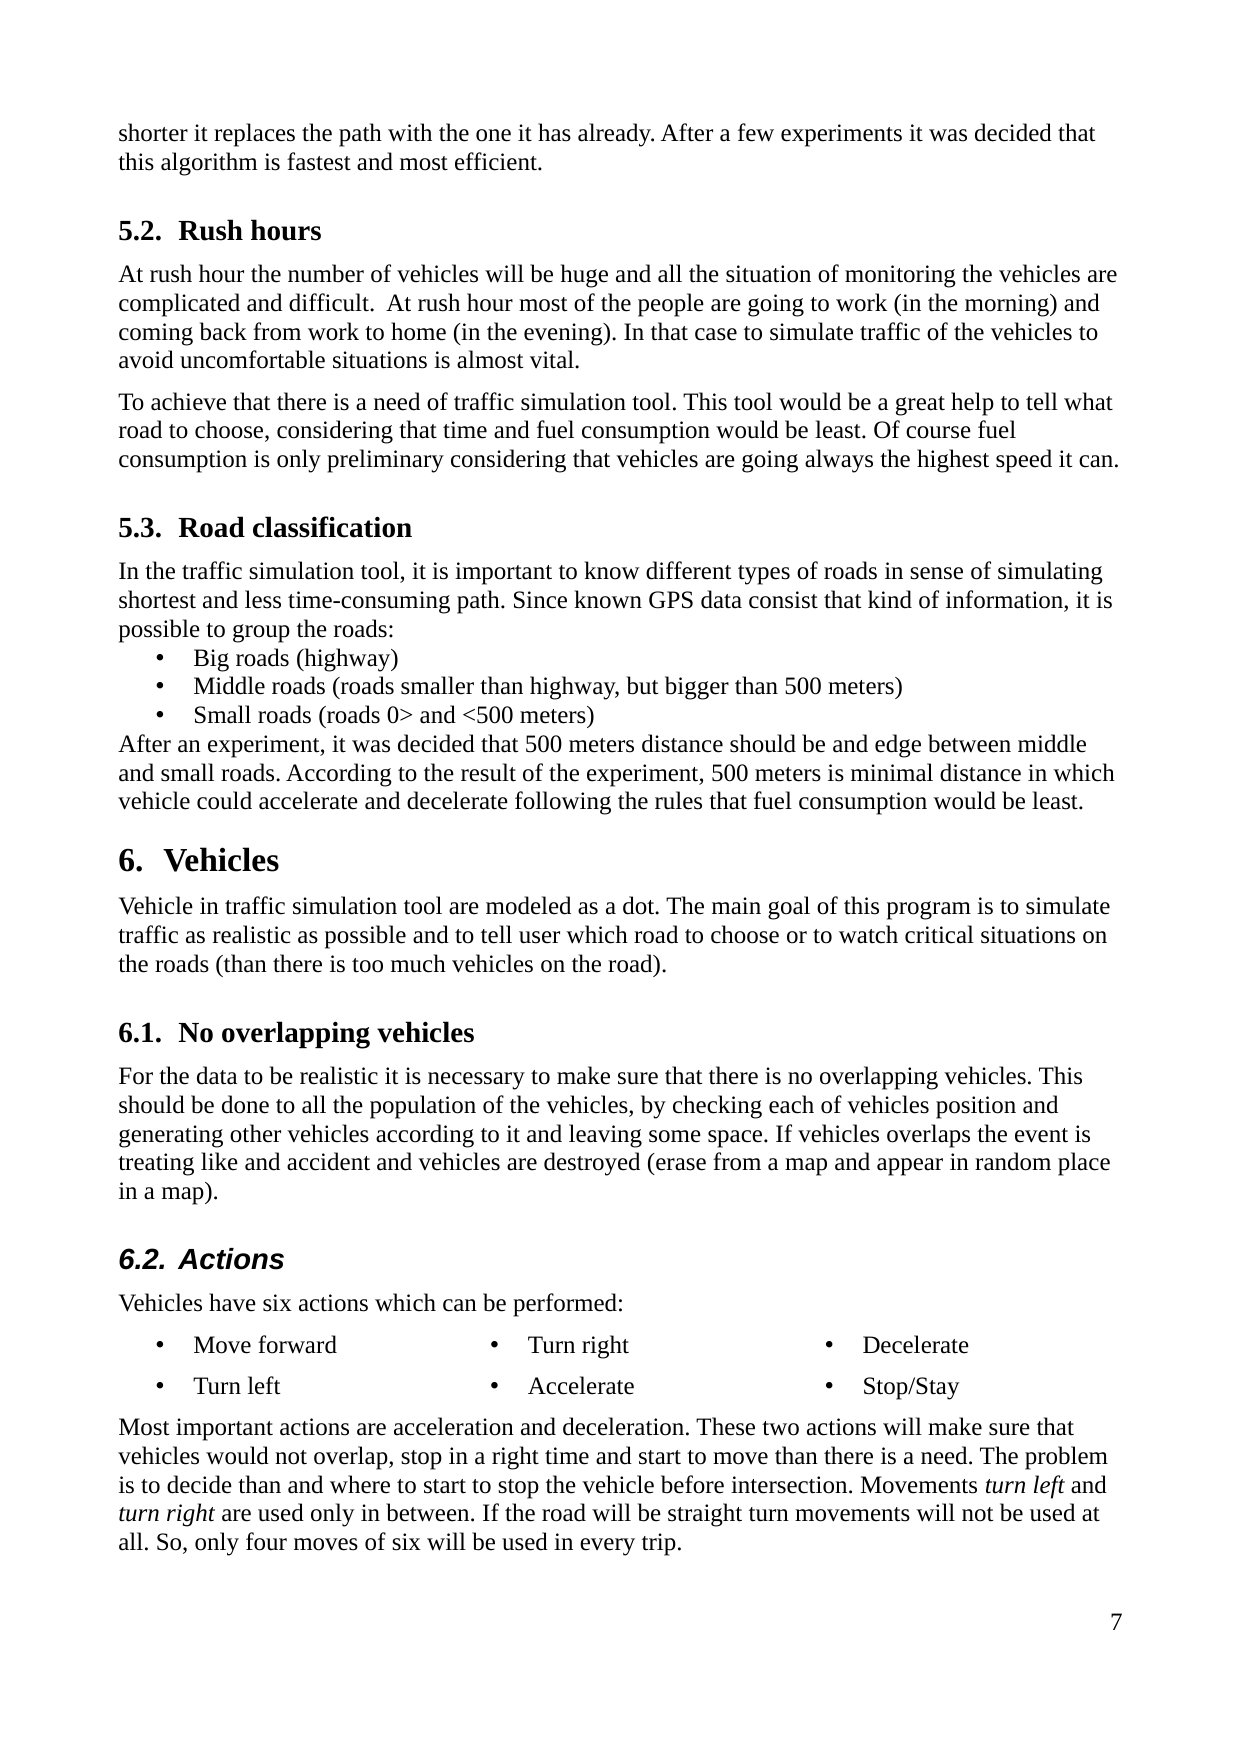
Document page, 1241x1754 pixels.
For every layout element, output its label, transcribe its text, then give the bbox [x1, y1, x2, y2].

text At rush hour the number of vehicles will be huge and all the situation of monitoring the vehicles are complicated and difficult. At rush hour most of the people are going to work (in the morning) and coming back from work to home (in the evening). In that case to simulate traffic of the vehicles to avoid uncomfortable situations is almost vital. [118, 259, 1122, 374]
list Stop/Stay [825, 1371, 1122, 1400]
subtitle Rush hours [118, 213, 1122, 247]
text In the traffic simulation tool, it is important to know different types of roads in sense of simulating shortest and less time-consuming path. Since known GPS data consist that kind of information, it is possible to group the roads: [118, 556, 1122, 643]
list Turn left [156, 1371, 453, 1400]
list Move forward [156, 1330, 453, 1358]
list Middle roads (roads smaller than highway, but bigger than 500 meters) [156, 671, 1122, 700]
list Small roads (roads 0> and <500 meters) [156, 700, 1122, 729]
list Turn right [490, 1330, 787, 1358]
text After an experiment, it was decided that 500 meters distance should be and edge between middle and small roads. According to the result of the experiment, 500 meters is minimal distance in which vehicle could accelerate and decelerate following the rules that fuel consumption would be least. [118, 729, 1122, 815]
list Decelerate [825, 1330, 1122, 1358]
text Most important actions are acceleration and deceleration. These two actions will make sure that vehicles would not overlap, stop in a right time and start to move than there is a need. The problem is to decide than and where to start to stop the vehicle before intersection. Movements turn left and turn right are used only in between. If the road will be straight turn movements will not be used at all. So, only four moves of six will be used in every trip. [118, 1412, 1122, 1556]
text shorter it replaces the path with the one it has already. After a few experiments it was decided that this algorithm is fastest and most efficient. [118, 118, 1122, 176]
text Vehicle in traffic simulation tool are modeled as a dot. The main goal of this program is to simulate traffic as realistic as possible and to tell user which road to choose or to watch critical situations on the roads (than there is too much vehicles on the road). [118, 891, 1122, 978]
subtitle No overlapping vehicles [118, 1015, 1122, 1049]
text For the data to be realistic it is necessary to make sure that there is no overlapping vehicles. This should be done to all the population of the vehicles, by checking each of vehicles position and generating other vehicles according to it and leaving some space. If vehicles overlaps the event is treating like and accident and vehicles are destroyed (erase from a map and appear in random place in a map). [118, 1061, 1122, 1205]
subtitle Actions [118, 1242, 1122, 1276]
subtitle Road classification [118, 510, 1122, 544]
text To achieve that there is a need of traffic simulation tool. This tool would be a great help to tell what road to choose, considering that time and fuel consumption would be least. Of course fuel consumption is only preliminary considering that vehicles are going always the highest speed it can. [118, 387, 1122, 473]
text Vehicles have six actions which can be performed: [118, 1288, 1122, 1317]
list Big roads (highway) [156, 643, 1122, 671]
subtitle Vehicles [118, 840, 1122, 879]
list Accelerate [490, 1371, 787, 1400]
